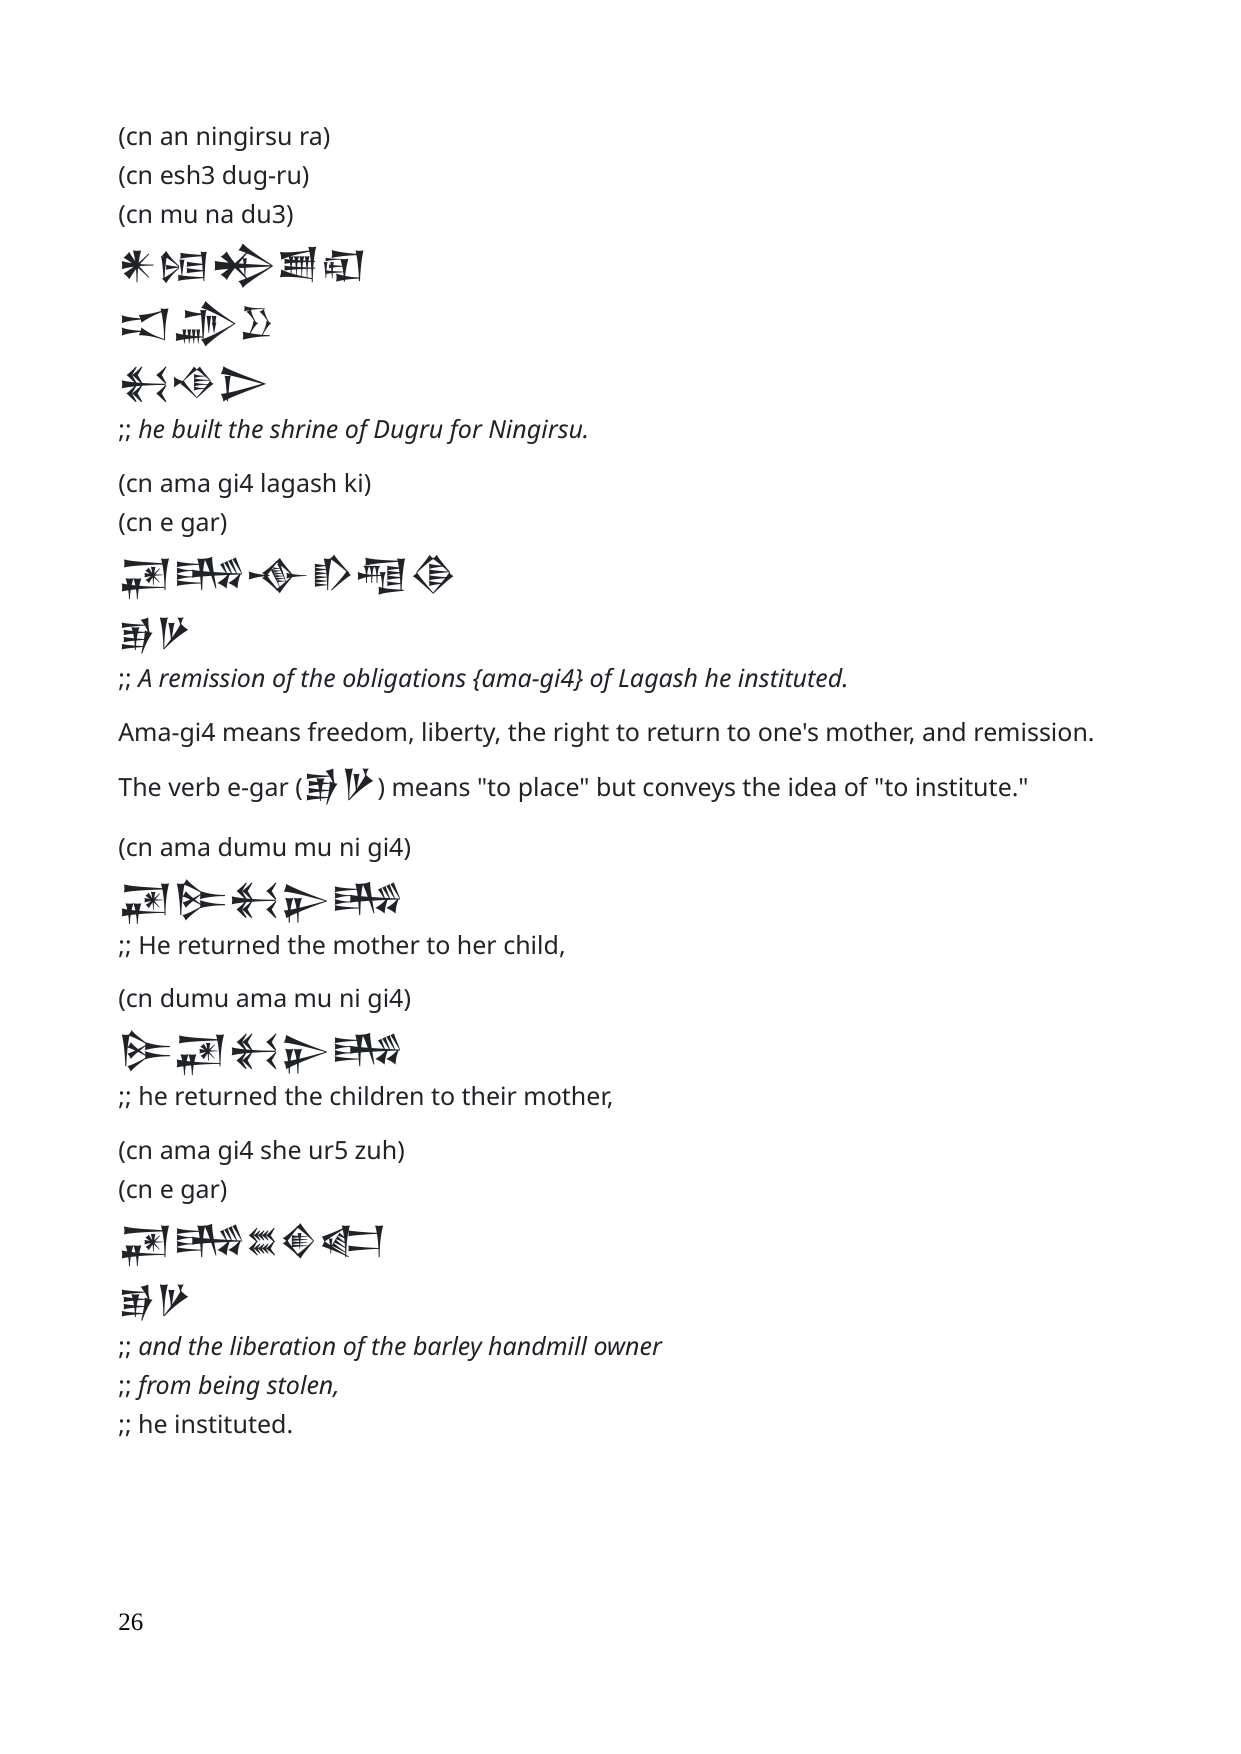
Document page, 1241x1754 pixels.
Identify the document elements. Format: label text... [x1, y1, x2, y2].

text Ama-gi4 means freedom, liberty, the right to return to one's mother, and remission. The verb e-gar (𒂊𒃻) means "to place" but conveys the idea of "to institute." [118, 715, 1122, 807]
text (cn ama dumu mu ni gi4) 𒂼𒌉𒈬𒉌𒄄 ;; He returned the mother to her child, [118, 829, 1122, 961]
text (cn ama gi4 lagash ki) (cn e gar) 𒂼𒄄𒉢𒁓𒆷𒆠 𒂊𒃻 ;; A remission of the obligations {ama-gi4} of Lagash he instituted. [118, 465, 1122, 695]
text (cn dumu ama mu ni gi4) 𒌉𒂼𒈬𒉌𒄄 ;; he returned the children to their mother, [118, 981, 1122, 1113]
text (cn ama gi4 she ur5 zuh) (cn e gar) 𒂼𒄄𒊺𒄯𒅗 𒂊𒃻 ;; and the liberation of the barley handmill owner ;; from being stolen, ;; he instituted. [118, 1133, 1122, 1441]
text (cn an ningirsu ra) (cn esh3 dug-ru) (cn mu na du3) 𒀭𒎏𒄈𒋢𒊏 𒀊𒂁𒊒 𒈬𒈾𒆕 ;; he built the shrine of Dugru for Ningirsu. [118, 118, 1122, 446]
